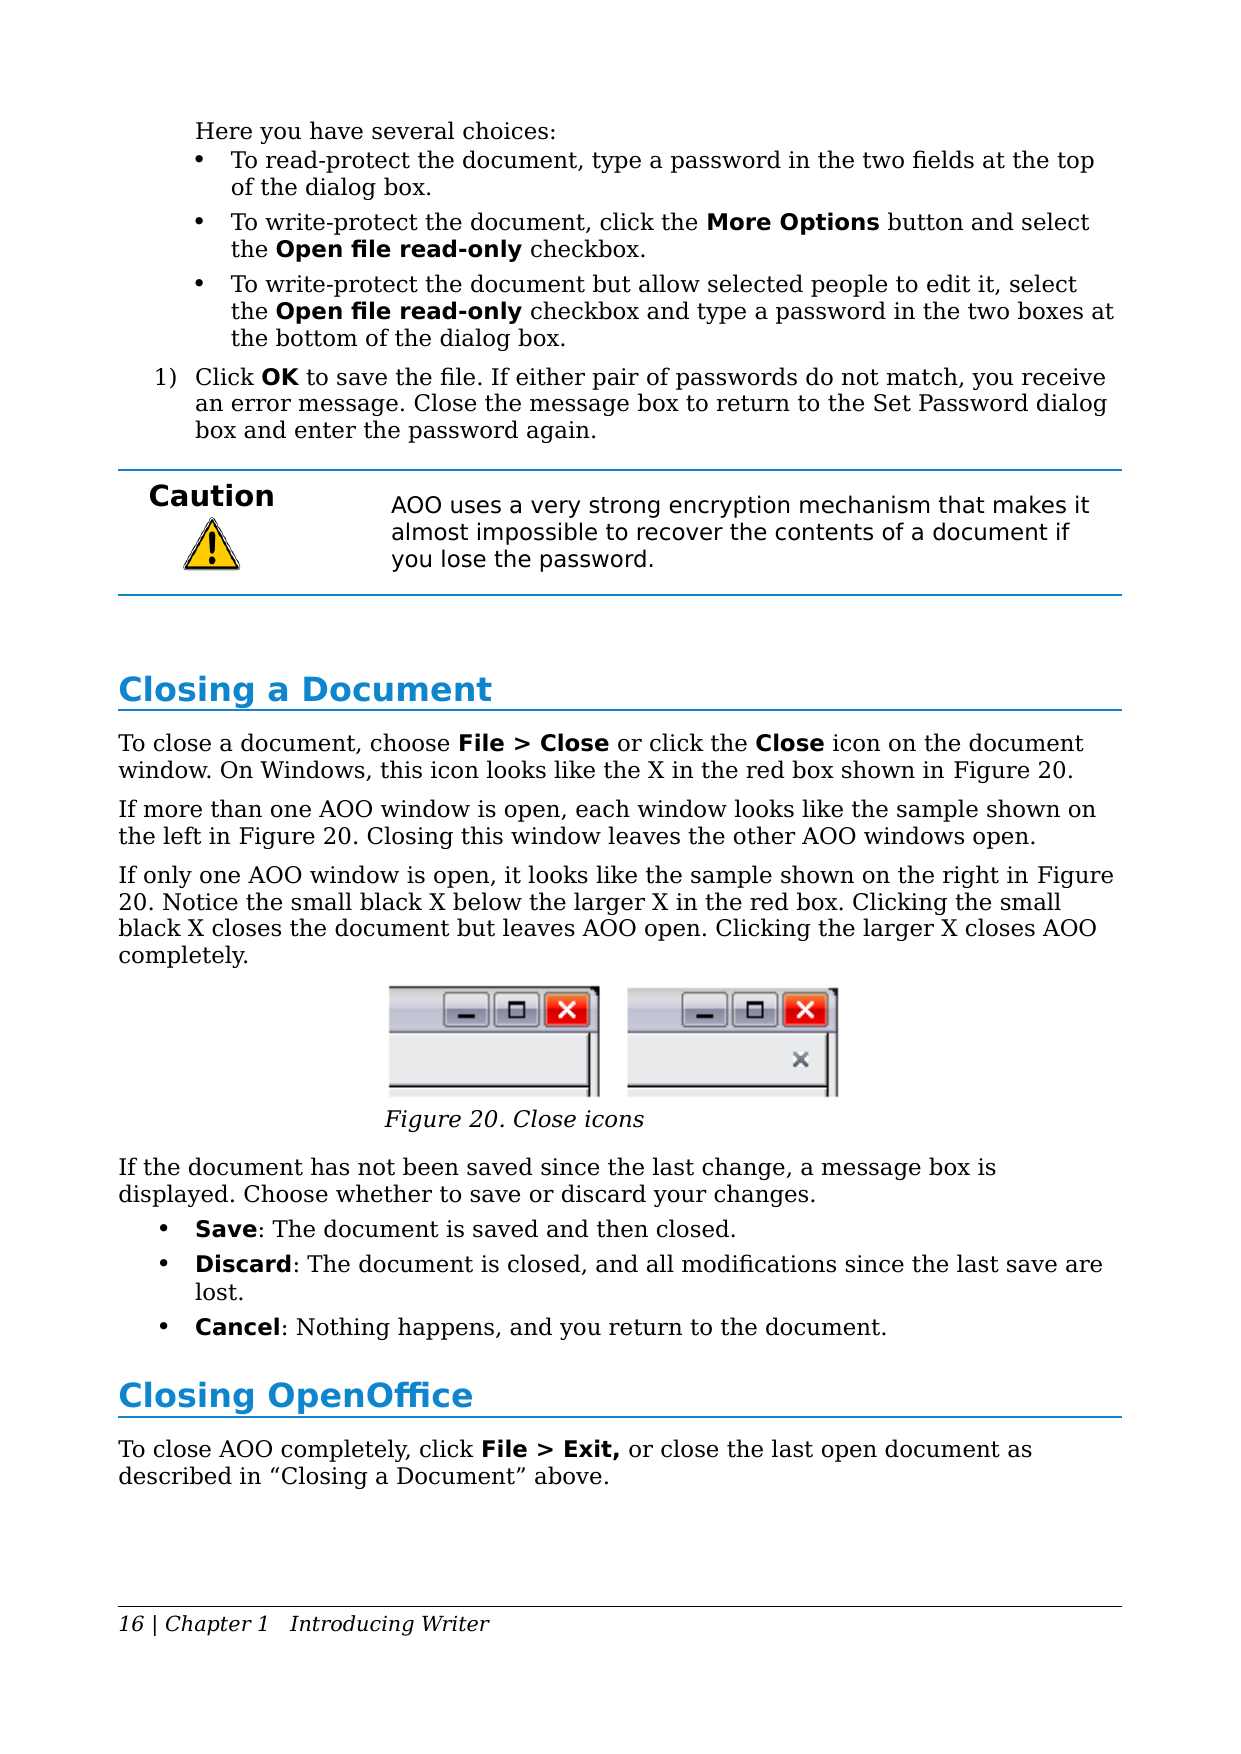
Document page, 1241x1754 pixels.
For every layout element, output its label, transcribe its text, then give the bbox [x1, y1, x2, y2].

picture [384, 981, 844, 1101]
list Cancel: Nothing happens, and you return to the document. [156, 1312, 1122, 1341]
picture [179, 513, 244, 574]
text Figure 20. Close icons [384, 1107, 856, 1133]
list Discard: The document is closed, and all modifications since the last save are lost. [156, 1249, 1122, 1305]
text To close a document, choose File > Close or click the Close icon on the document window. On Windows, this icon looks like the X in the red box shown in Figure 20. [118, 730, 1122, 784]
text If more than one AOO window is open, each window looks like the sample shown on the left in Figure 20. Closing this window leaves the other AOO windows open. [118, 796, 1122, 849]
list To write-protect the document, click the More Options button and select the Open file read-only checkbox. [192, 207, 1122, 263]
subtitle Closing a Document [118, 671, 1122, 709]
table_header Caution [118, 471, 305, 594]
list If the document has not been saved since the last change, a message box is displayed. Choose whether to save or discard your changes. [118, 1154, 1122, 1208]
list To write-protect the document but allow selected people to edit it, select the Open file read-only checkbox and type a password in the two boxes at the bottom of the dialog box. [192, 269, 1122, 351]
list Save: The document is saved and then closed. [156, 1214, 1122, 1243]
list Click OK to save the file. If either pair of passwords do not match, you receive an error message. Close the message box to return to the Set Password dialog box and enter the password again. [177, 364, 1122, 444]
list To read-protect the document, type a password in the two fields at the top of the dialog box. [192, 145, 1122, 201]
text If only one AOO window is open, it looks like the sample shown on the right in Figure 20. Notice the small black X below the larger X in the red box. Clicking the small black X closes the document but leaves AOO open. Clicking the larger X closes AOO completely. [118, 862, 1122, 969]
list Here you have several choices: [195, 118, 1122, 145]
text To close AOO completely, click File > Exit, or close the last open document as described in “Closing a Document” above. [118, 1437, 1122, 1490]
subtitle Closing OpenOffice [118, 1377, 1122, 1416]
table_header AOO uses a very strong encryption mechanism that makes it almost impossible to recover the contents of a document if you lose the password. [305, 471, 1122, 594]
